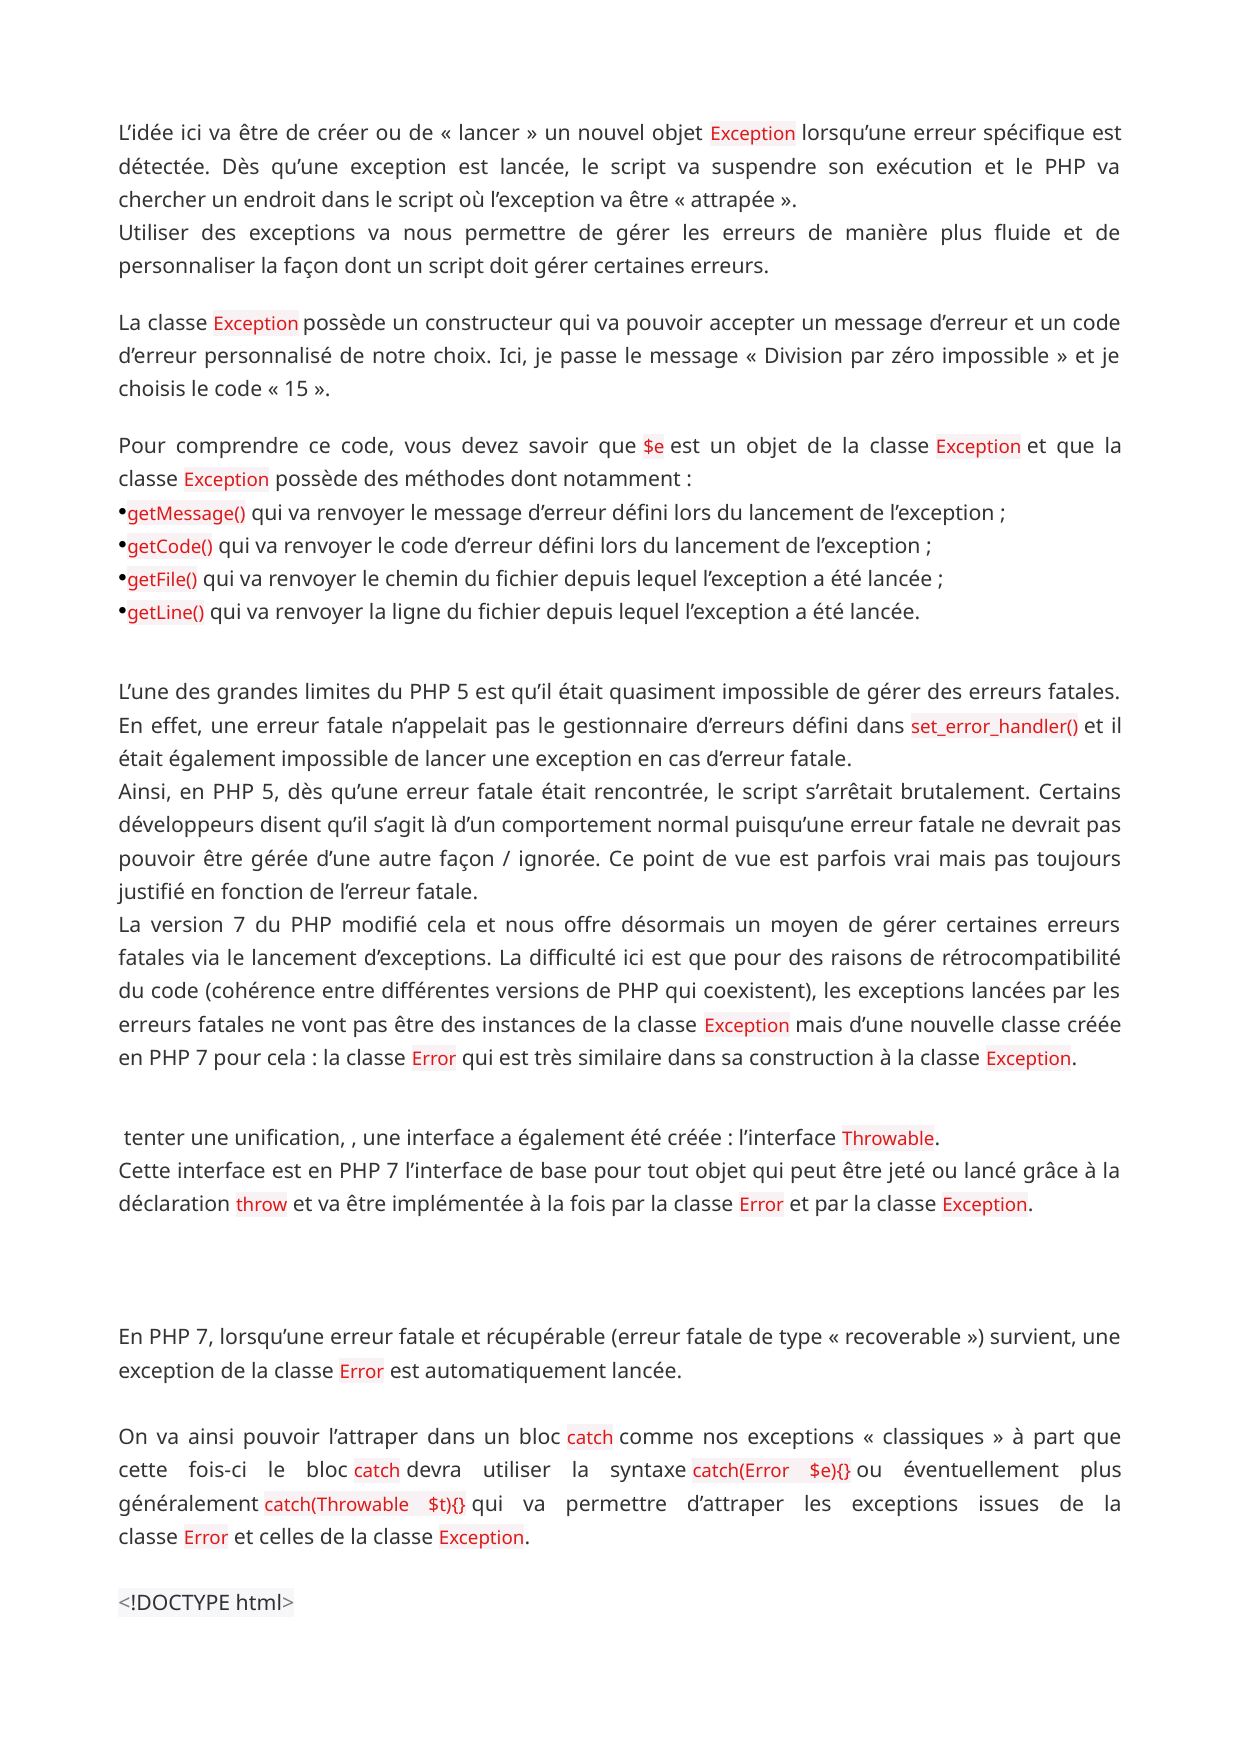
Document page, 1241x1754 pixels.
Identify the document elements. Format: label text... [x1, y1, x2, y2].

list getCode() qui va renvoyer le code d’erreur défini lors du lancement de l’exception ; [118, 531, 1122, 559]
list getLine() qui va renvoyer la ligne du fichier depuis lequel l’exception a été lancée. [118, 597, 1122, 626]
text On va ainsi pouvoir l’attraper dans un bloc catch comme nos exceptions « classiques » à part que cette fois-ci le bloc catch devra utiliser la syntaxe catch(Error $e){} ou éventuellement plus généralement catch(Throwable $t){} qui va permettre d’attraper les exceptions issues de la classe Error et celles de la classe Exception. [118, 1422, 1122, 1550]
text <!DOCTYPE html> [118, 1588, 1122, 1617]
list getMessage() qui va renvoyer le message d’erreur défini lors du lancement de l’exception ; [118, 497, 1122, 526]
text L’une des grandes limites du PHP 5 est qu’il était quasiment impossible de gérer des erreurs fatales. En effet, une erreur fatale n’appelait pas le gestionnaire d’erreurs défini dans set_error_handler() et il était également impossible de lancer une exception en cas d’erreur fatale. [118, 677, 1122, 772]
text En PHP 7, lorsqu’une erreur fatale et récupérable (erreur fatale de type « recoverable ») survient, une exception de la classe Error est automatiquement lancée. [118, 1322, 1122, 1384]
text Pour comprendre ce code, vous devez savoir que $e est un objet de la classe Exception et que la classe Exception possède des méthodes dont notamment : [118, 431, 1122, 493]
text Utiliser des exceptions va nous permettre de gérer les erreurs de manière plus fluide et de personnaliser la façon dont un script doit gérer certaines erreurs. [118, 218, 1122, 280]
text Cette interface est en PHP 7 l’interface de base pour tout objet qui peut être jeté ou lancé grâce à la déclaration throw et va être implémentée à la fois par la classe Error et par la classe Exception. [118, 1156, 1122, 1218]
text La classe Exception possède un constructeur qui va pouvoir accepter un message d’erreur et un code d’erreur personnalisé de notre choix. Ici, je passe le message « Division par zéro impossible » et je choisis le code « 15 ». [118, 308, 1122, 403]
list getFile() qui va renvoyer le chemin du fichier depuis lequel l’exception a été lancée ; [118, 564, 1122, 593]
text tenter une unification, , une interface a également été créée : l’interface Throwable. [118, 1123, 1122, 1152]
text Ainsi, en PHP 5, dès qu’une erreur fatale était rencontrée, le script s’arrêtait brutalement. Certains développeurs disent qu’il s’agit là d’un comportement normal puisqu’une erreur fatale ne devrait pas pouvoir être gérée d’une autre façon / ignorée. Ce point de vue est parfois vrai mais pas toujours justifié en fonction de l’erreur fatale. [118, 777, 1122, 905]
text L’idée ici va être de créer ou de « lancer » un nouvel objet Exception lorsqu’une erreur spécifique est détectée. Dès qu’une exception est lancée, le script va suspendre son exécution et le PHP va chercher un endroit dans le script où l’exception va être « attrapée ». [118, 118, 1122, 213]
text La version 7 du PHP modifié cela et nous offre désormais un moyen de gérer certaines erreurs fatales via le lancement d’exceptions. La difficulté ici est que pour des raisons de rétrocompatibilité du code (cohérence entre différentes versions de PHP qui coexistent), les exceptions lancées par les erreurs fatales ne vont pas être des instances de la classe Exception mais d’une nouvelle classe créée en PHP 7 pour cela : la classe Error qui est très similaire dans sa construction à la classe Exception. [118, 910, 1122, 1072]
